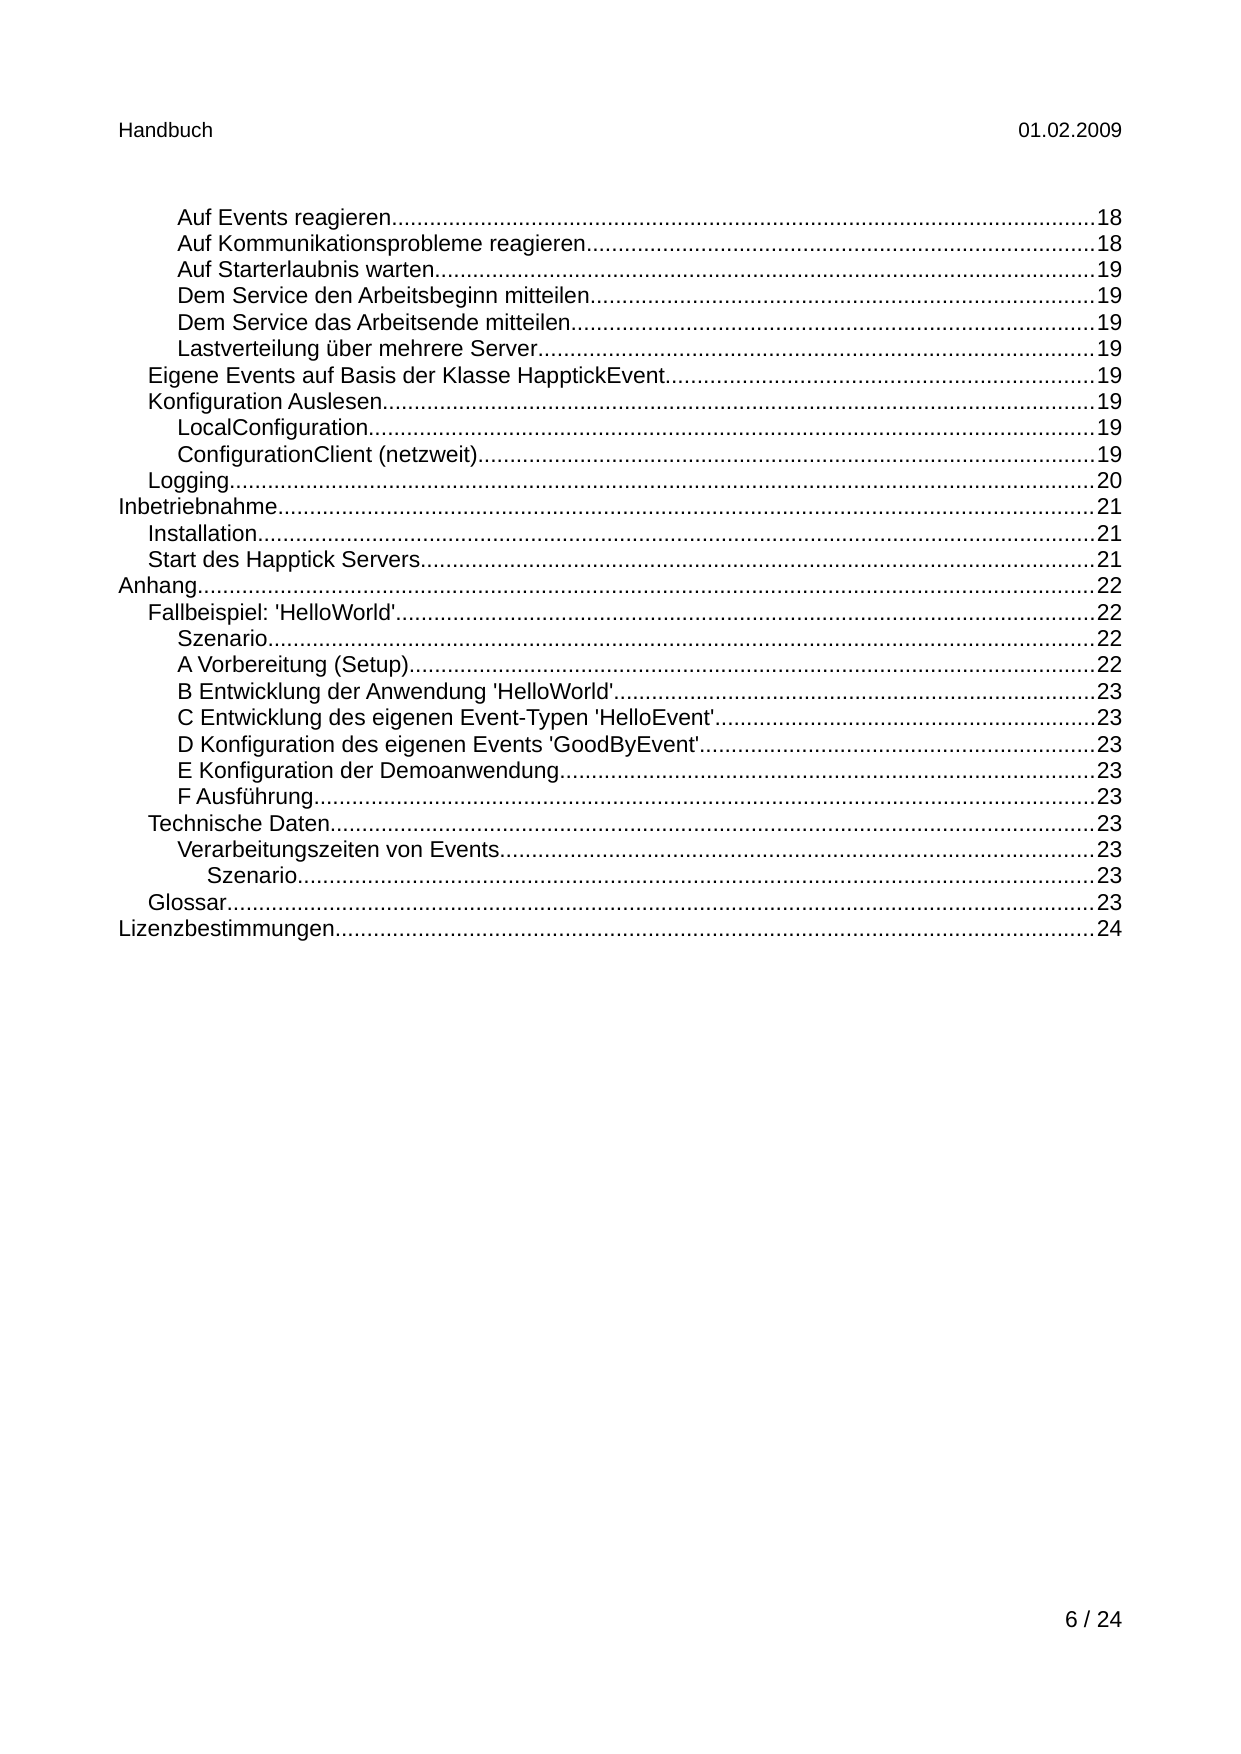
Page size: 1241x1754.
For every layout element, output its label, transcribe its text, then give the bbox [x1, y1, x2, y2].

text Installation 21 [148, 520, 1122, 546]
text C Entwicklung des eigenen Event-Typen 'HelloEvent' 23 [177, 704, 1122, 731]
text A Vorbereitung (Setup) 22 [177, 651, 1122, 678]
text Inbetriebnahme 21 [118, 493, 1122, 520]
text Lizenzbestimmungen 24 [118, 915, 1122, 941]
text Verarbeitungszeiten von Events 23 [177, 836, 1122, 862]
text Fallbeispiel: 'HelloWorld' 22 [148, 599, 1122, 625]
text Dem Service den Arbeitsbeginn mitteilen 19 [177, 282, 1122, 309]
text ConfigurationClient (netzweit) 19 [177, 441, 1122, 467]
text Szenario 22 [177, 625, 1122, 651]
text F Ausführung 23 [177, 783, 1122, 809]
text Start des Happtick Servers 21 [148, 546, 1122, 572]
text Lastverteilung über mehrere Server 19 [177, 335, 1122, 362]
text E Konfiguration der Demoanwendung 23 [177, 757, 1122, 783]
text Technische Daten 23 [148, 809, 1122, 836]
text Logging 20 [148, 467, 1122, 493]
text D Konfiguration des eigenen Events 'GoodByEvent' 23 [177, 731, 1122, 757]
text Glossar 23 [148, 889, 1122, 915]
text Auf Events reagieren 18 [177, 203, 1122, 230]
text B Entwicklung der Anwendung 'HelloWorld' 23 [177, 678, 1122, 704]
text Anhang 22 [118, 572, 1122, 599]
text Szenario 23 [207, 862, 1122, 889]
text LocalConfiguration 19 [177, 414, 1122, 441]
text Auf Kommunikationsprobleme reagieren 18 [177, 230, 1122, 256]
text Eigene Events auf Basis der Klasse HapptickEvent 19 [148, 362, 1122, 388]
text Konfiguration Auslesen 19 [148, 388, 1122, 414]
text Dem Service das Arbeitsende mitteilen 19 [177, 309, 1122, 335]
text Auf Starterlaubnis warten 19 [177, 256, 1122, 282]
